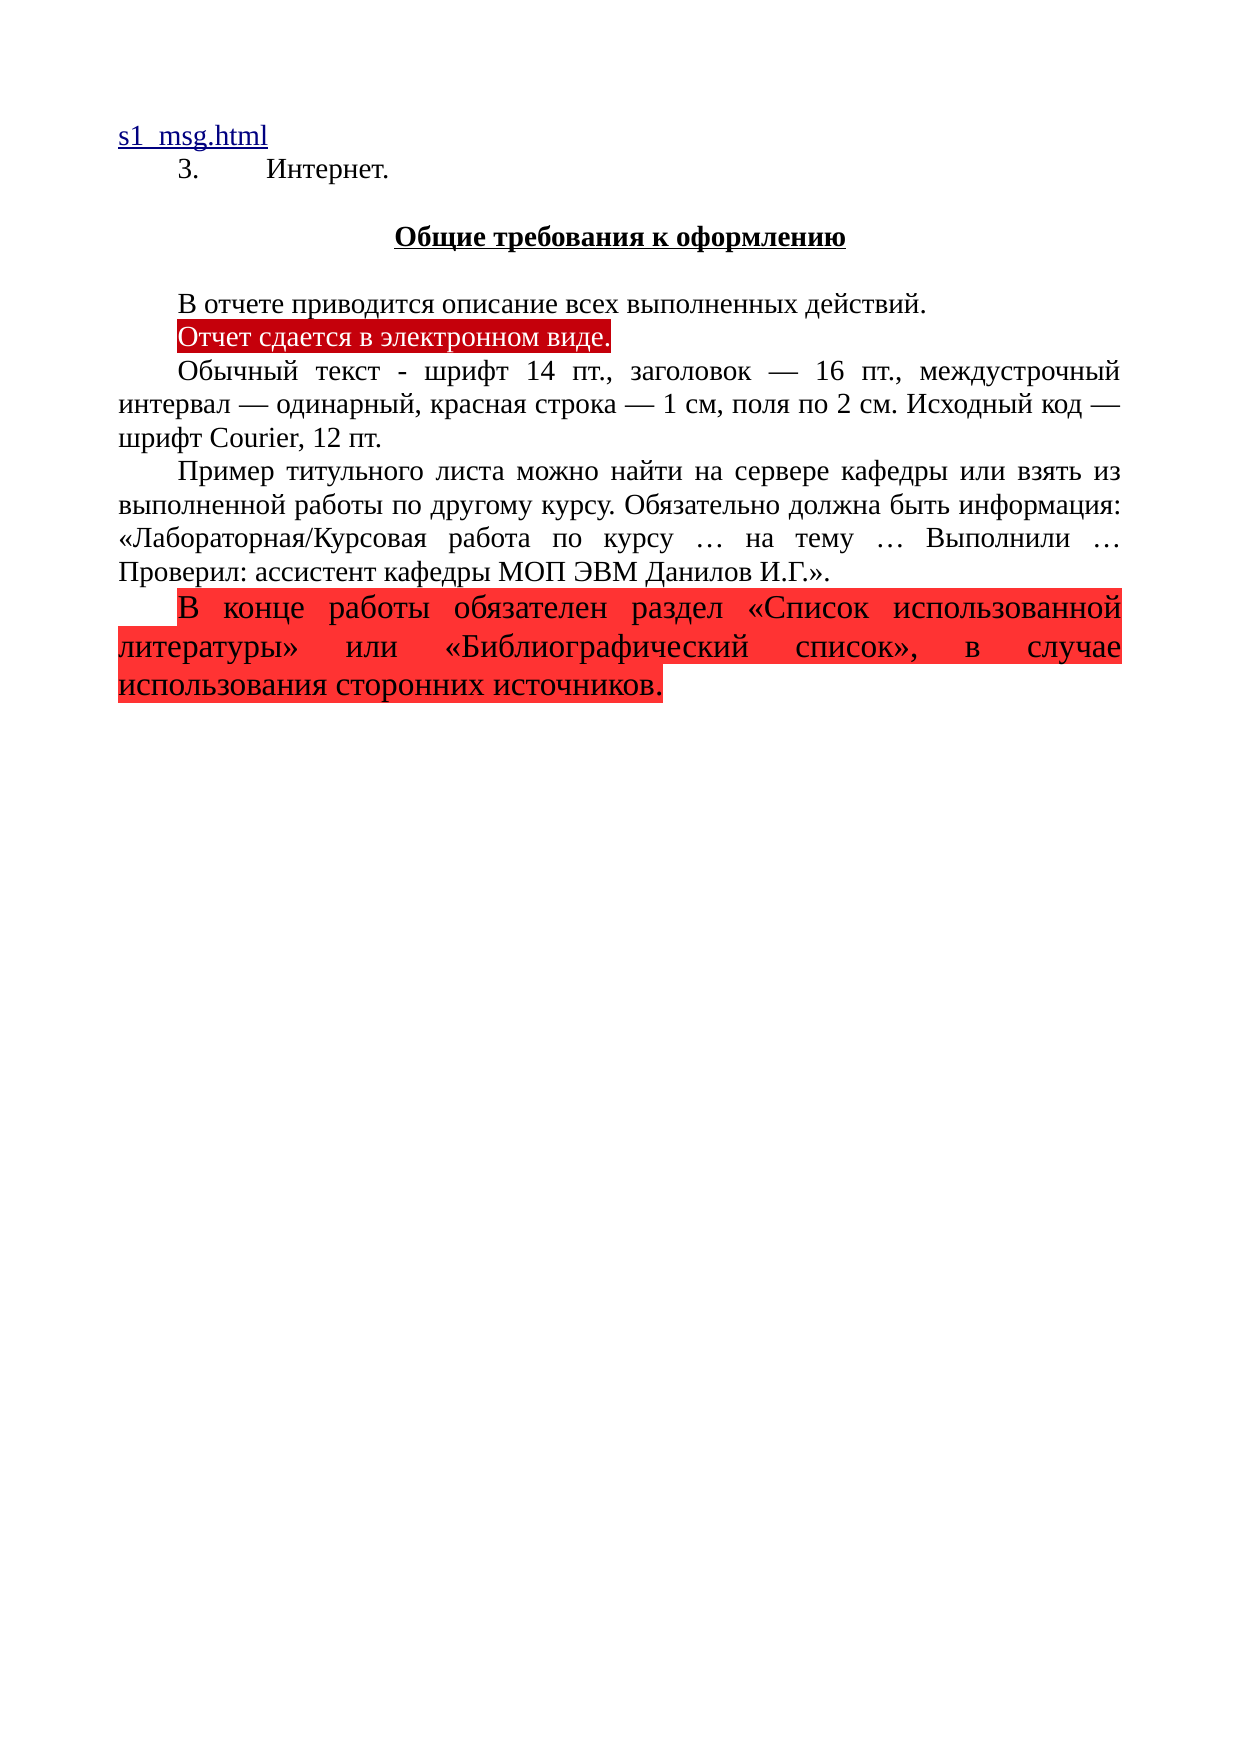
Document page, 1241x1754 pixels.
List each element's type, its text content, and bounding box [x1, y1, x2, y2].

text Пример титульного листа можно найти на сервере кафедры или взять из выполненной работы по другому курсу. Обязательно должна быть информация: «Лабораторная/Курсовая работа по курсу … на тему … Выполнили … Проверил: ассистент кафедры МОП ЭВМ Данилов И.Г.». [118, 453, 1122, 588]
text В конце работы обязателен раздел «Список использованной литературы» или «Библиографический список», в случае использования сторонних источников. [118, 588, 1122, 703]
text Отчет сдается в электронном виде. [118, 319, 1122, 353]
text Общие требования к оформлению [118, 219, 1122, 252]
list s1_msg.html [118, 118, 1122, 152]
text Обычный текст - шрифт 14 пт., заголовок — 16 пт., междустрочный интервал — одинарный, красная строка — 1 см, поля по 2 см. Исходный код — шрифт Courier, 12 пт. [118, 353, 1122, 453]
list Интернет. [118, 152, 1122, 185]
text В отчете приводится описание всех выполненных действий. [118, 286, 1122, 319]
